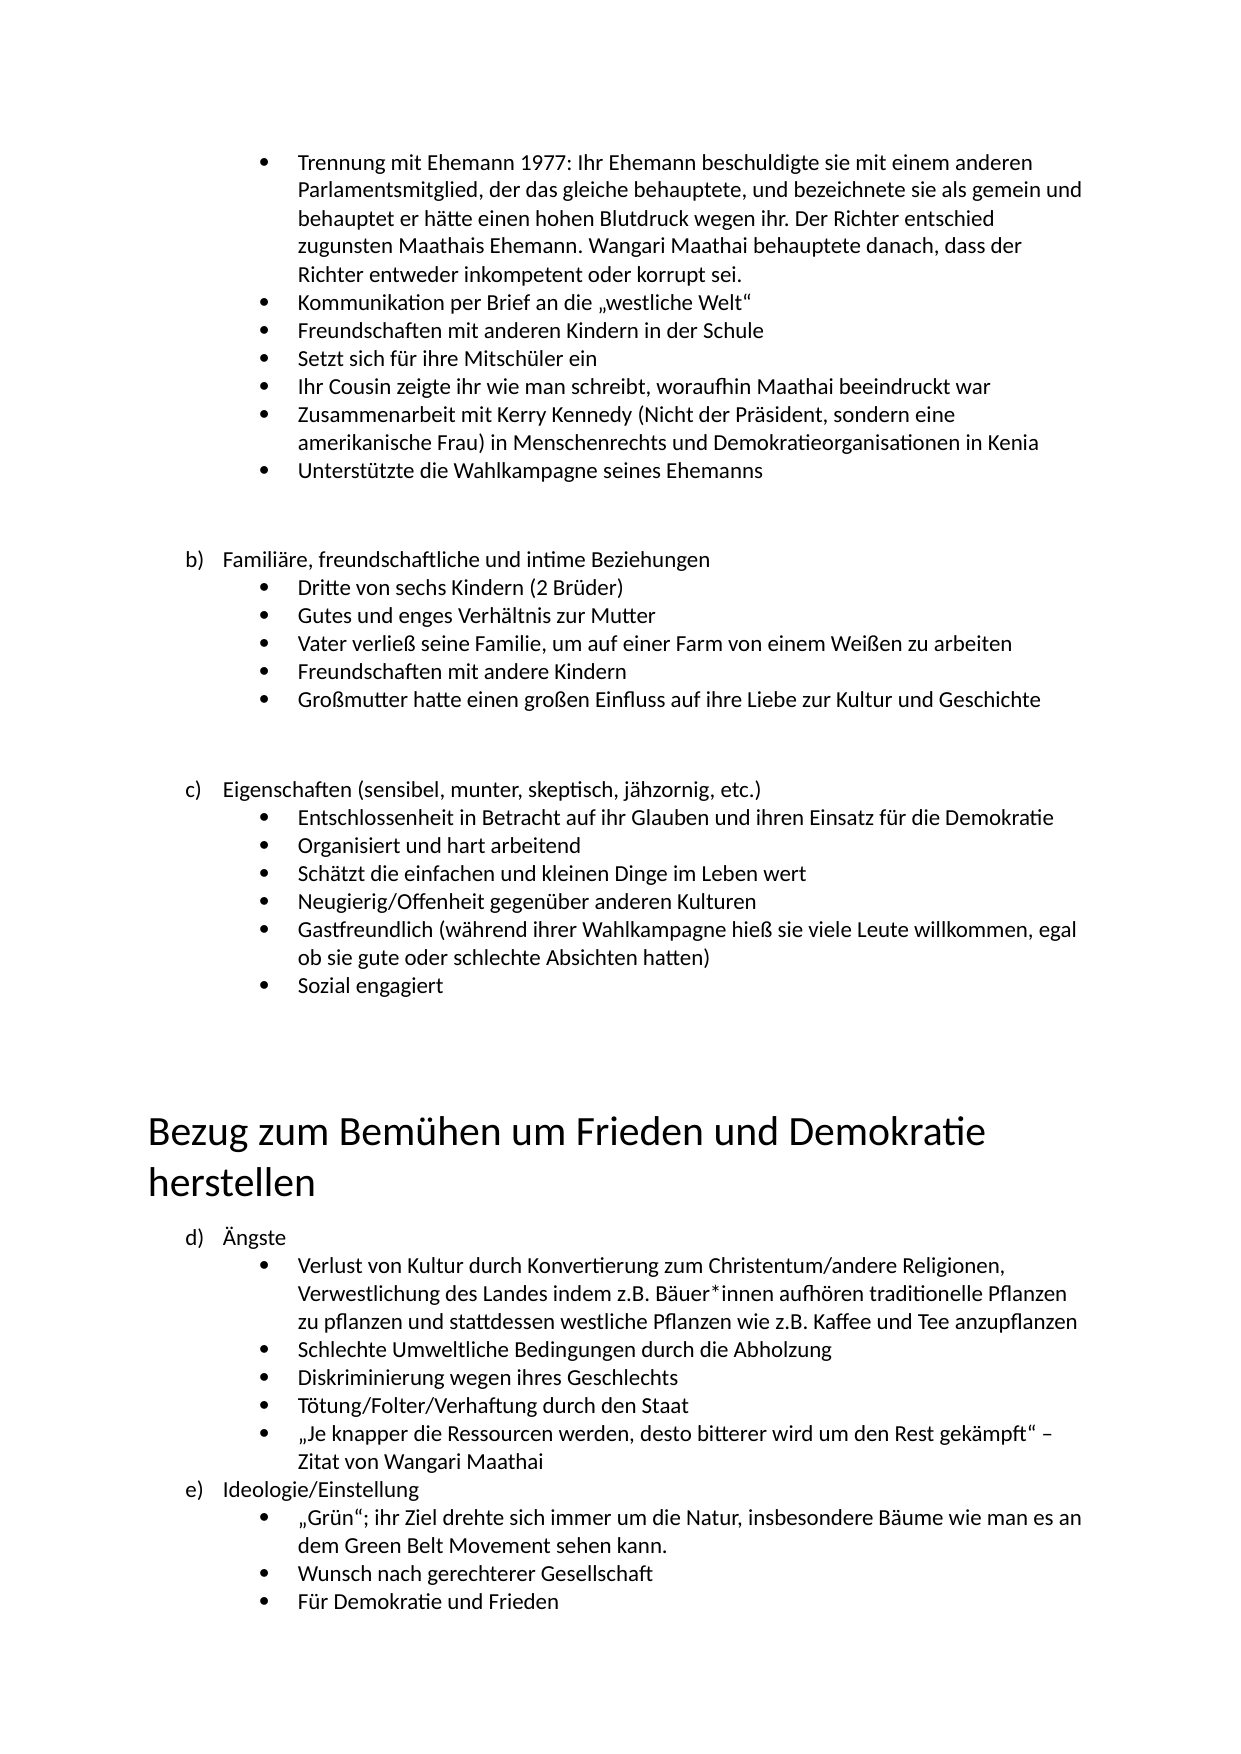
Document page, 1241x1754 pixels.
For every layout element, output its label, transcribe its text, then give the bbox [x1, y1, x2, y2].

list Neugierig/Offenheit gegenüber anderen Kulturen [260, 887, 1093, 915]
list Schlechte Umweltliche Bedingungen durch die Abholzung [260, 1335, 1093, 1363]
list „Grün“; ihr Ziel drehte sich immer um die Natur, insbesondere Bäume wie man es an dem Green Belt Movement sehen kann. [260, 1503, 1093, 1559]
list Verlust von Kultur durch Konvertierung zum Christentum/andere Religionen, Verwestlichung des Landes indem z.B. Bäuer*innen aufhören traditionelle Pflanzen zu pflanzen und stattdessen westliche Pflanzen wie z.B. Kaffee und Tee anzupflanzen [260, 1251, 1093, 1335]
list Entschlossenheit in Betracht auf ihr Glauben und ihren Einsatz für die Demokratie [260, 803, 1093, 831]
list Großmutter hatte einen großen Einfluss auf ihre Liebe zur Kultur und Geschichte [260, 685, 1093, 713]
list Gutes und enges Verhältnis zur Mutter [260, 601, 1093, 629]
list Ihr Cousin zeigte ihr wie man schreibt, woraufhin Maathai beeindruckt war [260, 372, 1093, 400]
list Freundschaften mit andere Kindern [260, 657, 1093, 685]
list Tötung/Folter/Verhaftung durch den Staat [260, 1391, 1093, 1419]
list Setzt sich für ihre Mitschüler ein [260, 344, 1093, 372]
list Familiäre, freundschaftliche und intime Beziehungen [185, 545, 1093, 573]
list Ideologie/Einstellung [185, 1475, 1093, 1503]
list Wunsch nach gerechterer Gesellschaft [260, 1559, 1093, 1587]
list Eigenschaften (sensibel, munter, skeptisch, jähzornig, etc.) [185, 775, 1093, 803]
list Organisiert und hart arbeitend [260, 831, 1093, 859]
list Für Demokratie und Frieden [260, 1587, 1093, 1616]
list Sozial engagiert [260, 971, 1093, 999]
list Zusammenarbeit mit Kerry Kennedy (Nicht der Präsident, sondern eine amerikanische Frau) in Menschenrechts und Demokratieorganisationen in Kenia [260, 400, 1093, 456]
list Gastfreundlich (während ihrer Wahlkampagne hieß sie viele Leute willkommen, egal ob sie gute oder schlechte Absichten hatten) [260, 915, 1093, 971]
list Diskriminierung wegen ihres Geschlechts [260, 1363, 1093, 1391]
list Schätzt die einfachen und kleinen Dinge im Leben wert [260, 859, 1093, 887]
list Freundschaften mit anderen Kindern in der Schule [260, 316, 1093, 344]
text Bezug zum Bemühen um Frieden und Demokratie herstellen [148, 1105, 1093, 1207]
list „Je knapper die Ressourcen werden, desto bitterer wird um den Rest gekämpft“ – Zitat von Wangari Maathai [260, 1419, 1093, 1475]
list Unterstützte die Wahlkampagne seines Ehemanns [260, 456, 1093, 484]
list Ängste [185, 1223, 1093, 1251]
list Vater verließ seine Familie, um auf einer Farm von einem Weißen zu arbeiten [260, 629, 1093, 657]
list Trennung mit Ehemann 1977: Ihr Ehemann beschuldigte sie mit einem anderen Parlamentsmitglied, der das gleiche behauptete, und bezeichnete sie als gemein und behauptet er hätte einen hohen Blutdruck wegen ihr. Der Richter entschied zugunsten Maathais Ehemann. Wangari Maathai behauptete danach, dass der Richter entweder inkompetent oder korrupt sei. [260, 148, 1093, 288]
list Dritte von sechs Kindern (2 Brüder) [260, 573, 1093, 601]
list Kommunikation per Brief an die „westliche Welt“ [260, 288, 1093, 316]
